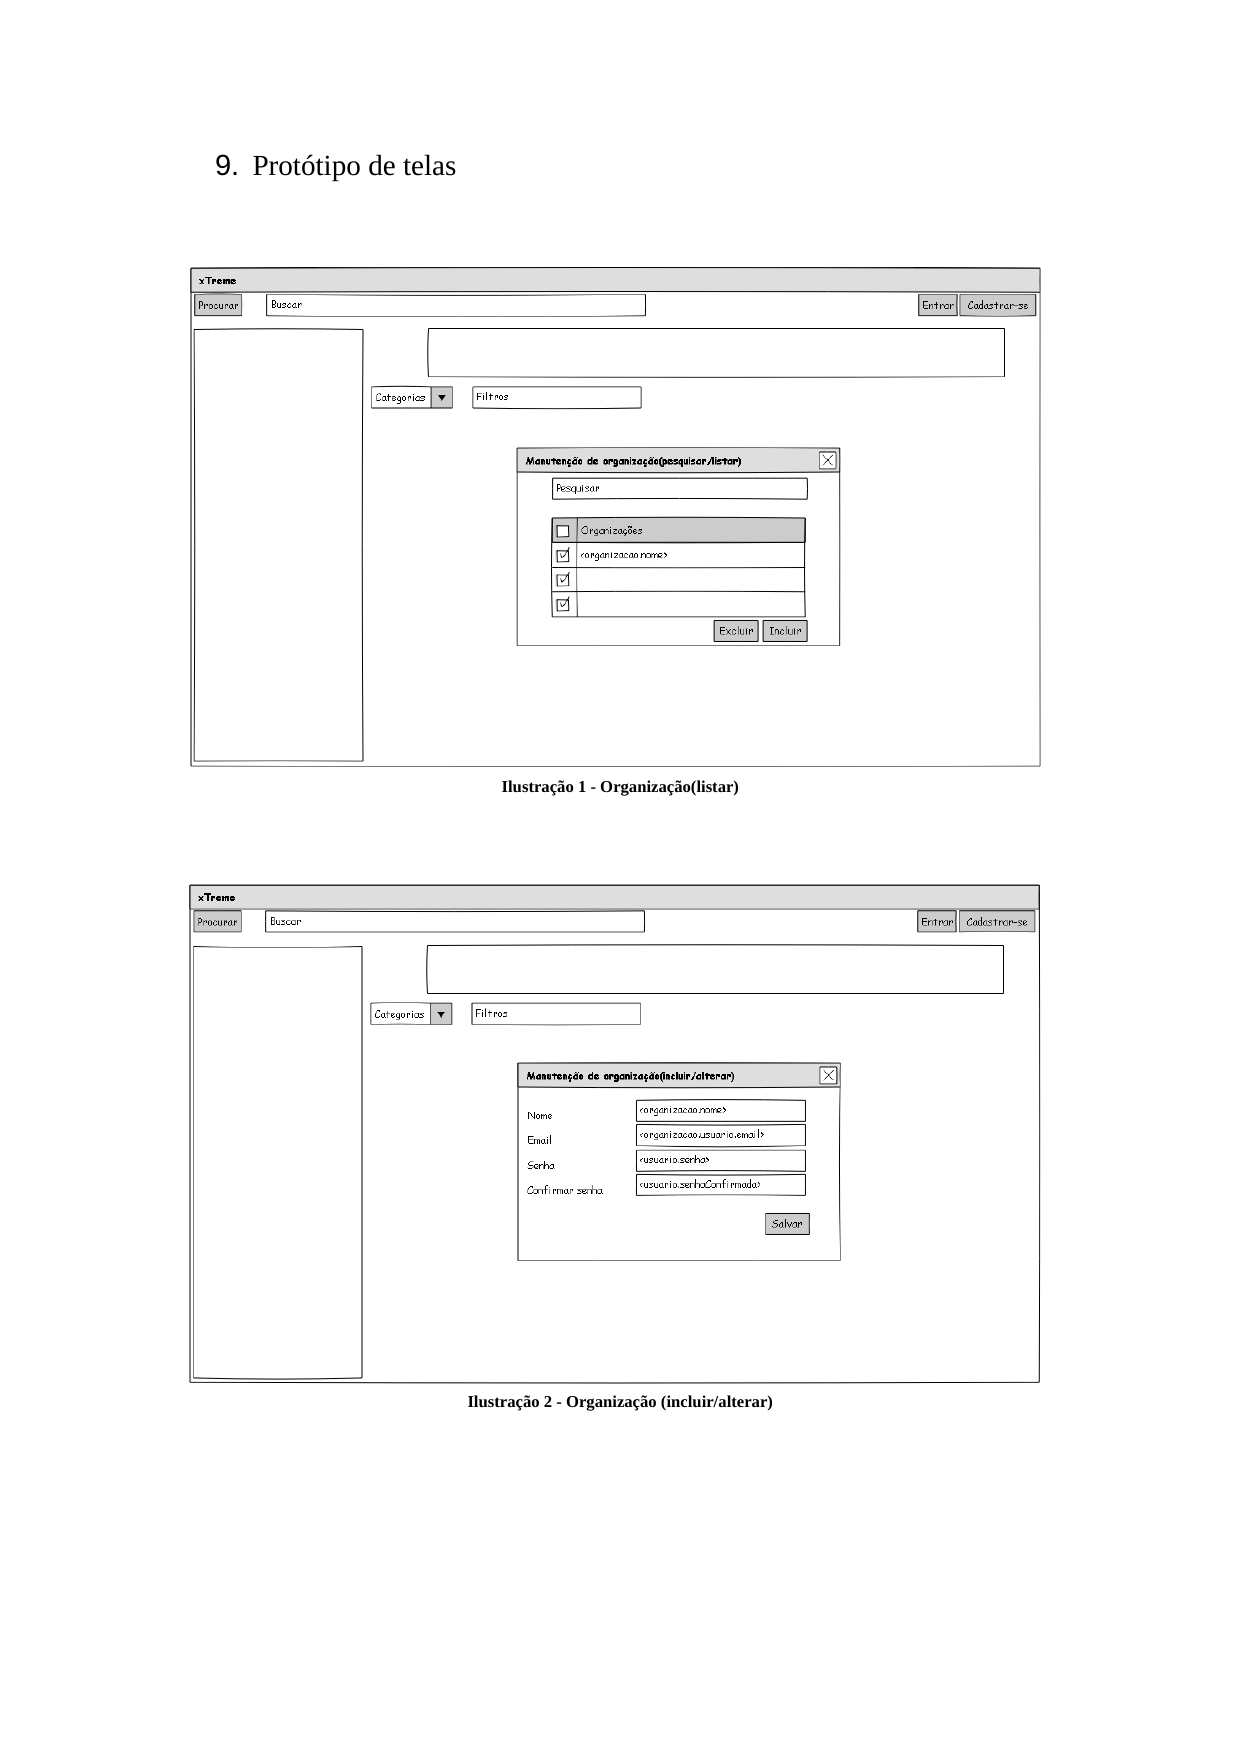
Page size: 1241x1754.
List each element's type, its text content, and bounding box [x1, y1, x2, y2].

picture [177, 267, 1051, 777]
picture [177, 882, 1051, 1392]
text Ilustração 1 - Organização(listar) [177, 777, 1063, 796]
subtitle Protótipo de telas [215, 148, 1063, 181]
text Ilustração 2 - Organização (incluir/alterar) [177, 1392, 1063, 1411]
